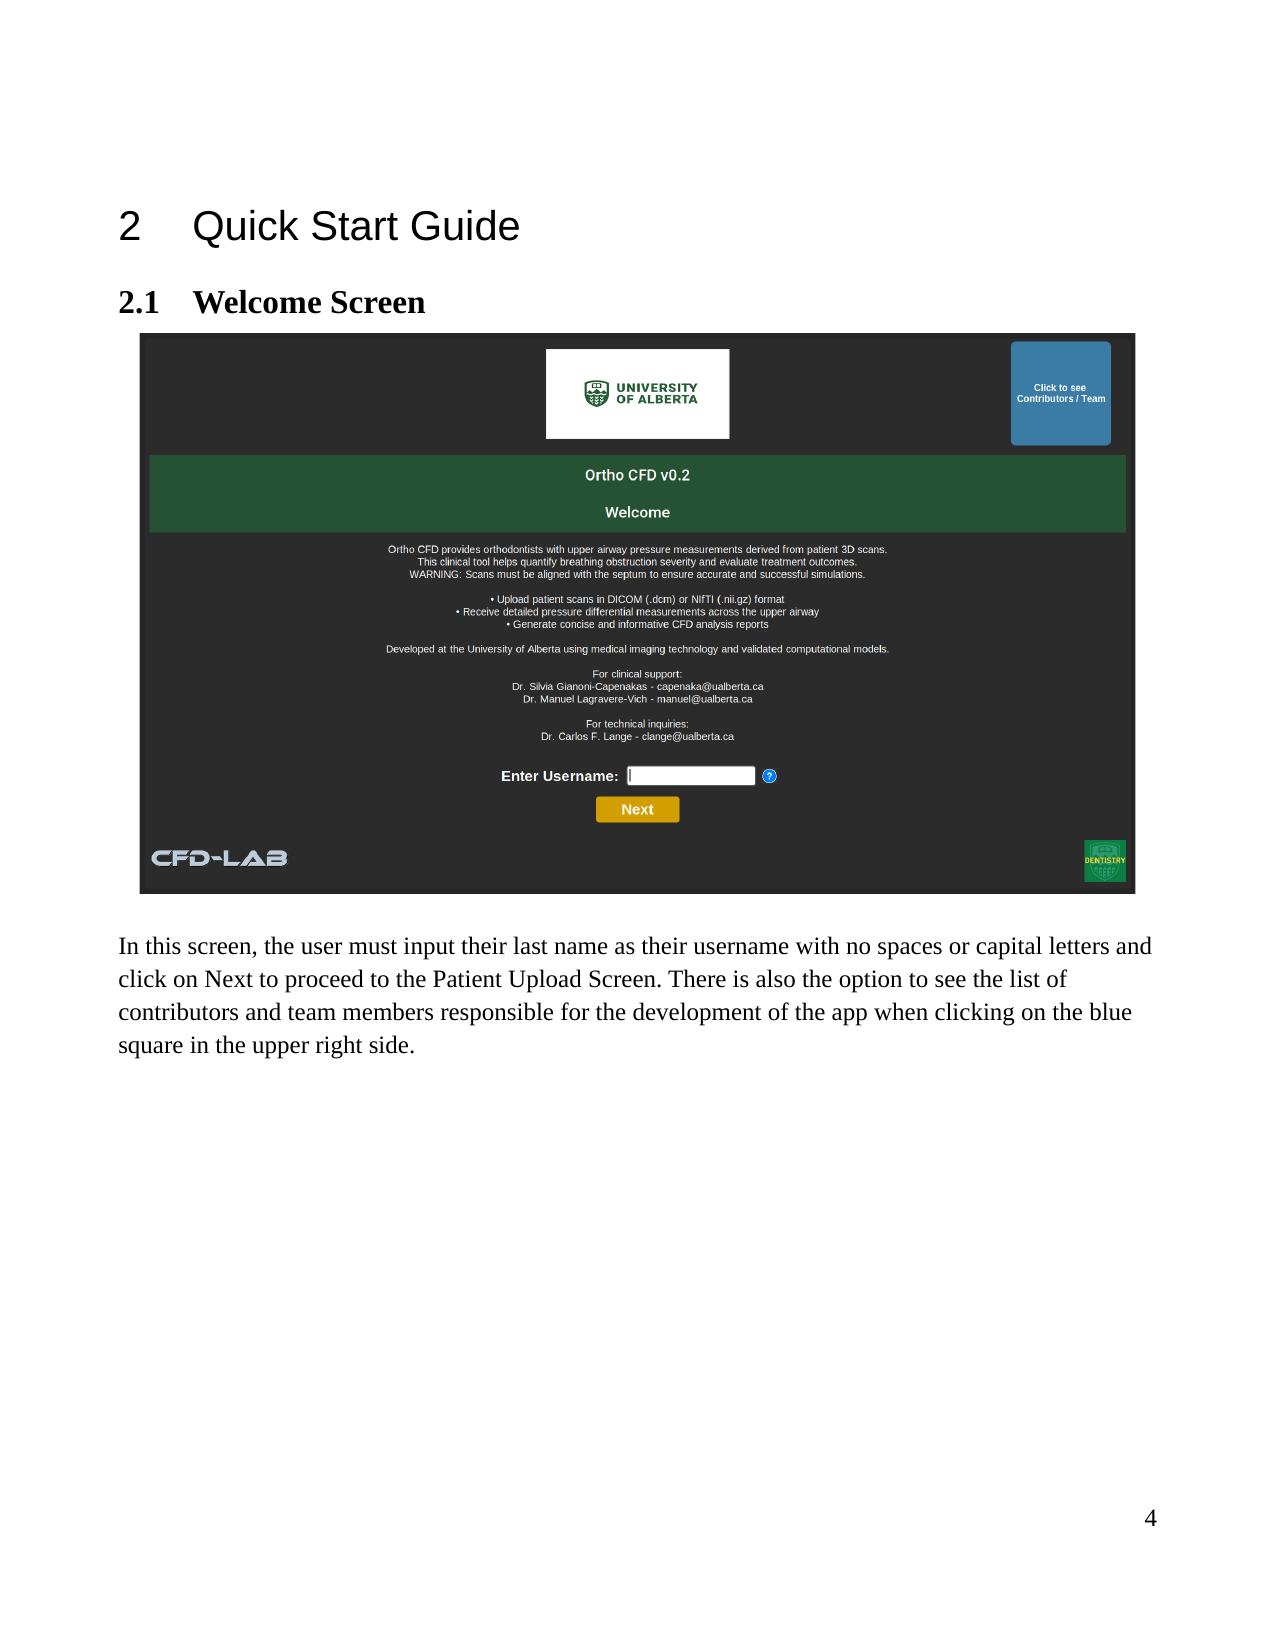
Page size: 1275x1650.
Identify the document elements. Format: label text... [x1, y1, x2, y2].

subtitle Quick Start Guide [118, 201, 1157, 249]
text In this screen, the user must input their last name as their username with no spaces or capital letters and click on Next to proceed to the Patient Upload Screen. There is also the option to see the list of contributors and team members responsible for the development of the app when clicking on the blue square in the upper right side. [118, 333, 1157, 1059]
picture [139, 333, 1136, 894]
subtitle Welcome Screen [118, 283, 1157, 321]
